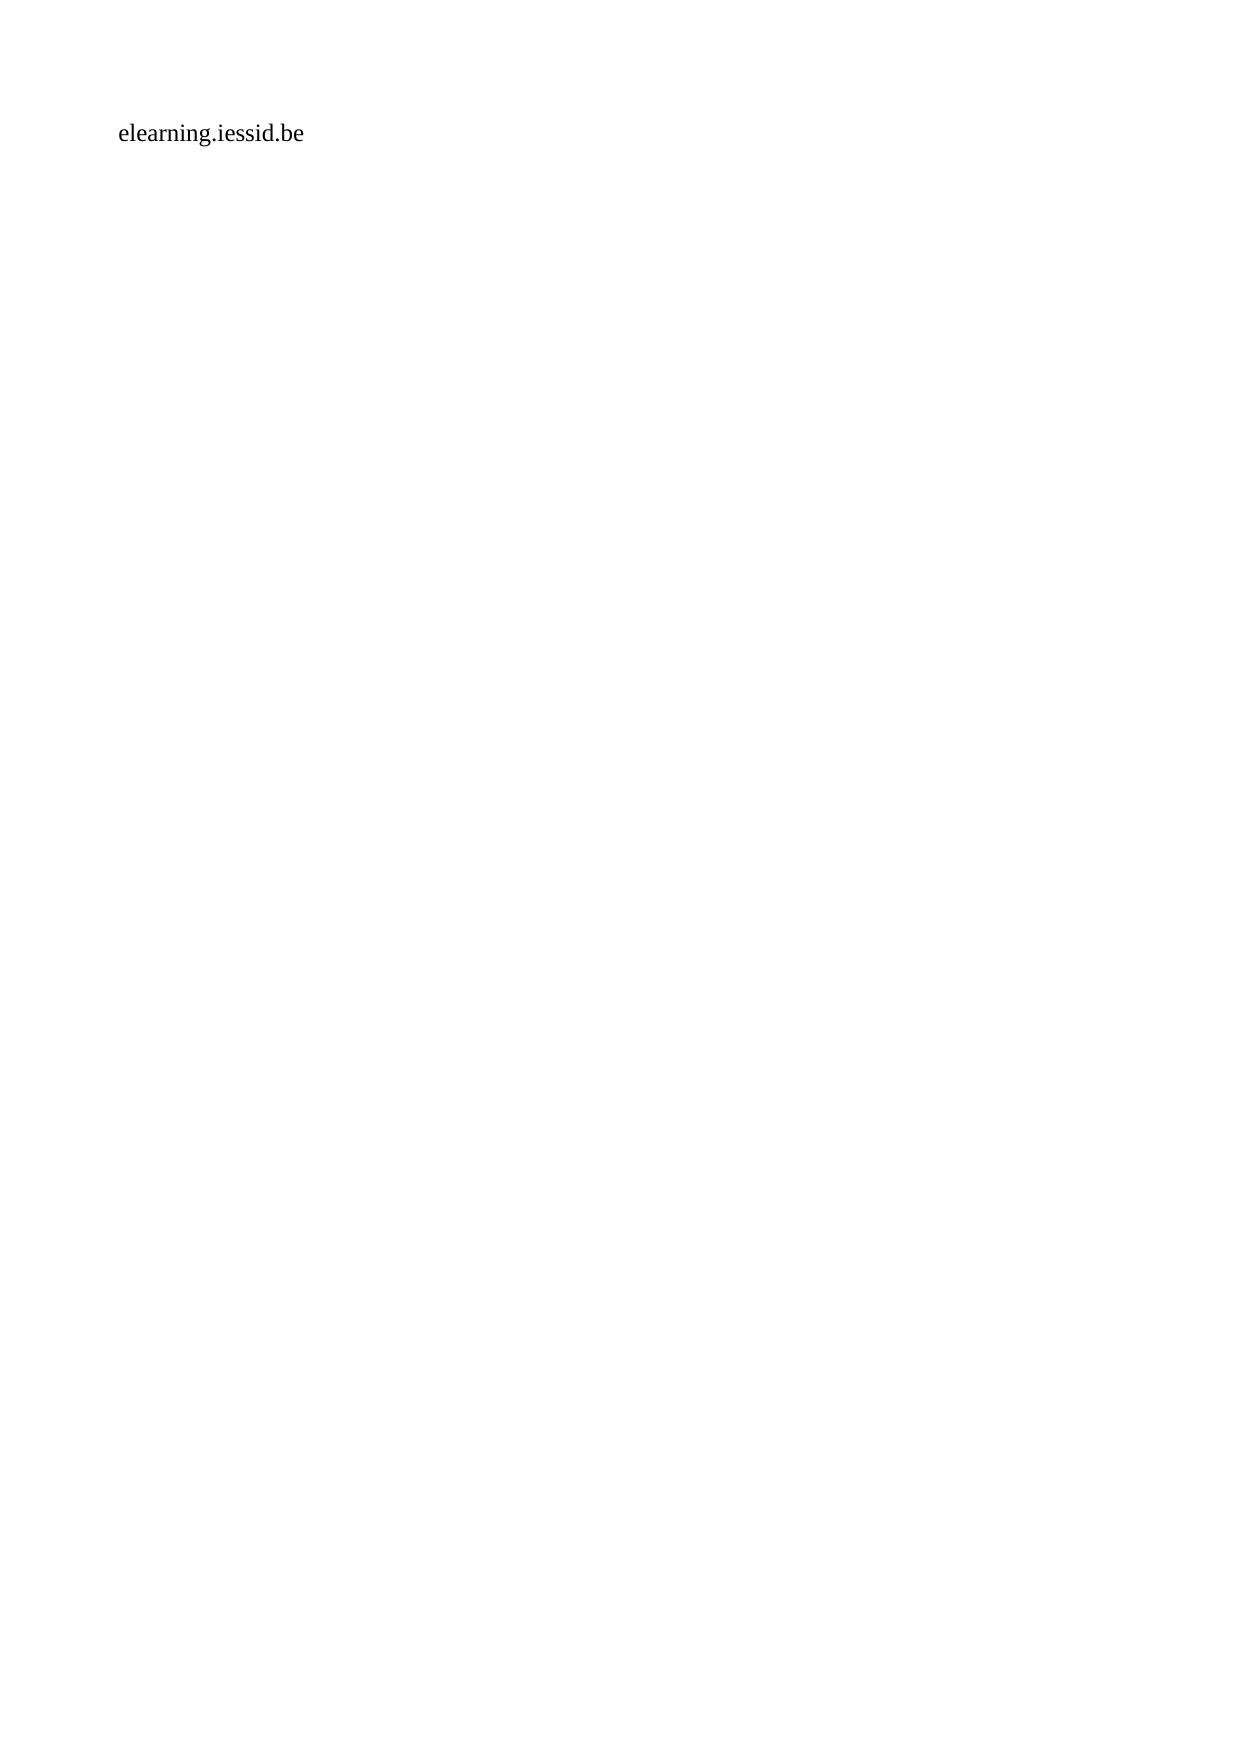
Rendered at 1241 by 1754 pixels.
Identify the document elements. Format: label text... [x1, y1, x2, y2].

text elearning.iessid.be [118, 118, 1122, 147]
